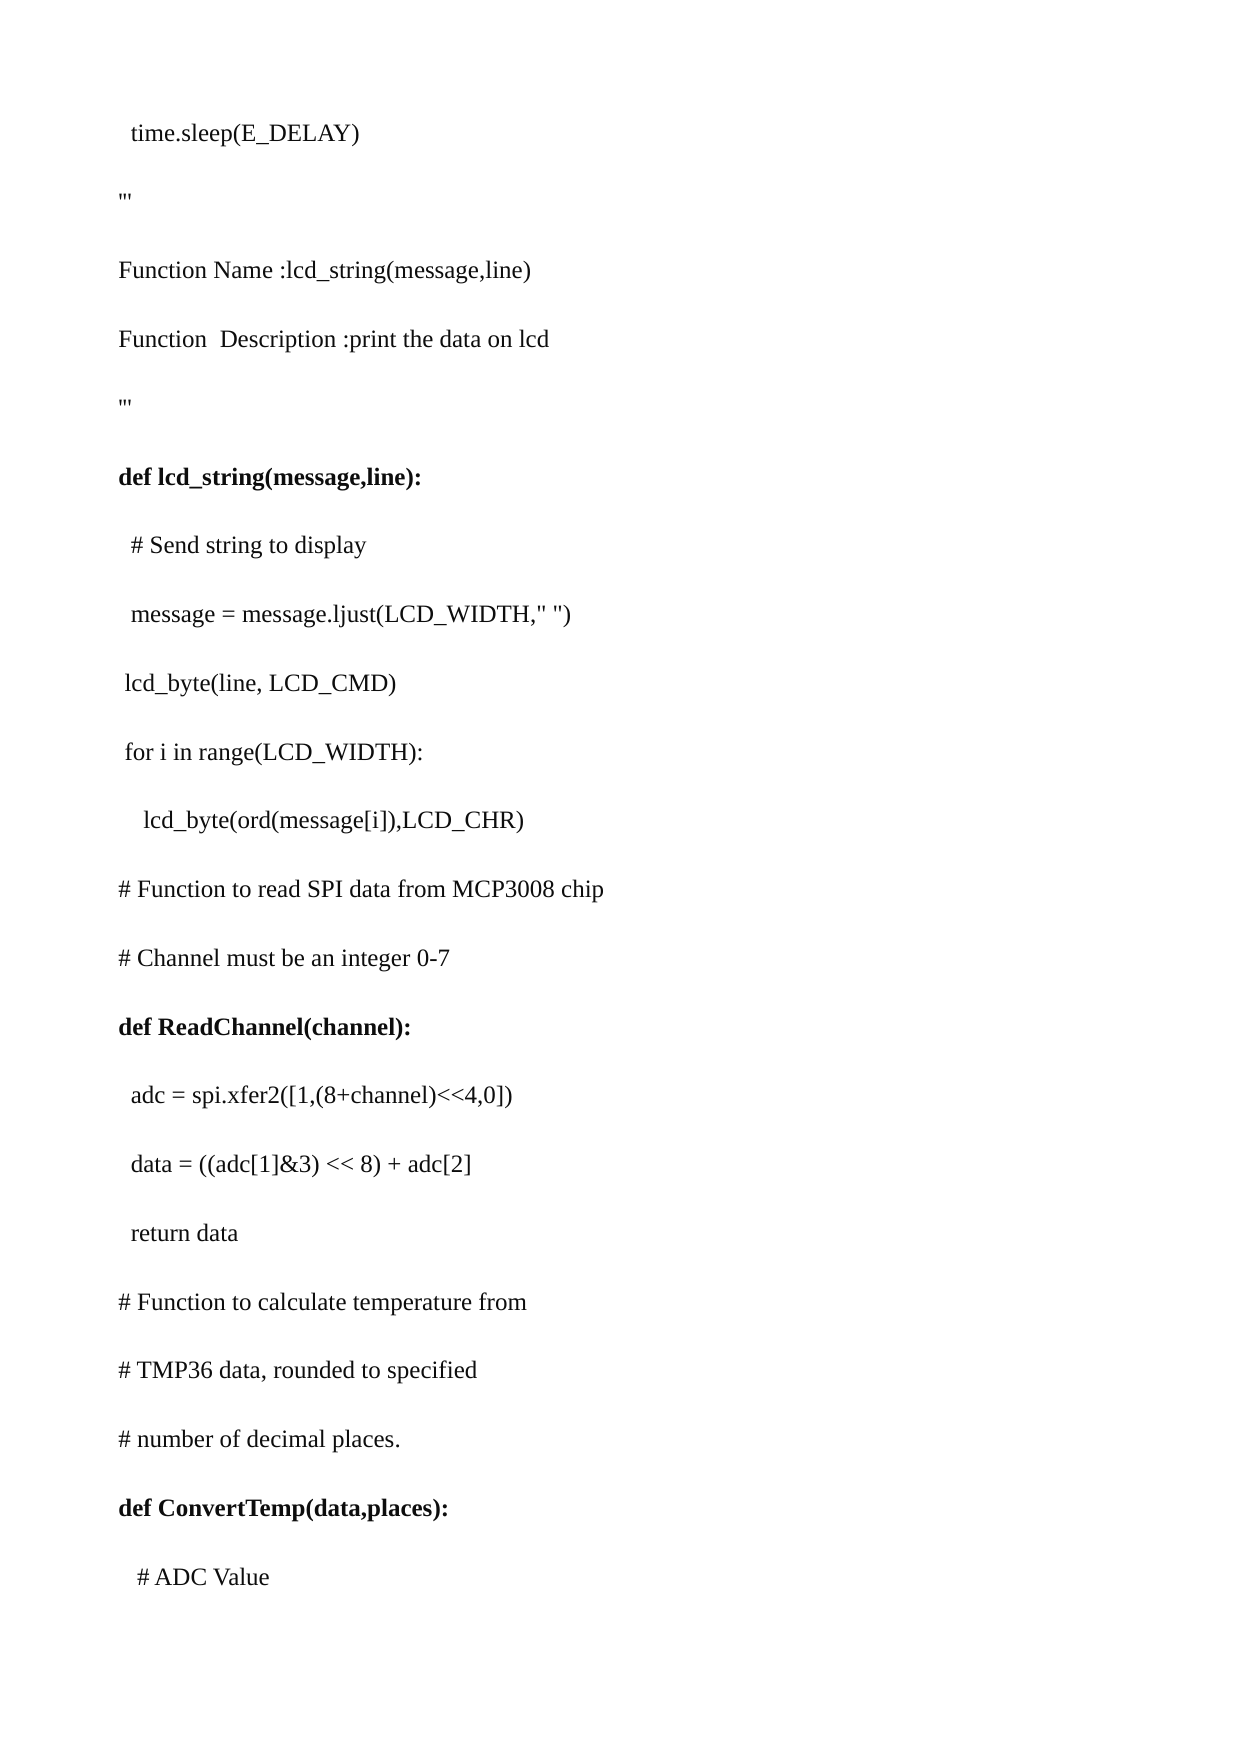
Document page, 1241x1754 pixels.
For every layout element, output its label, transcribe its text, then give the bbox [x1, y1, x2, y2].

text lcd_byte(line, LCD_CMD) [118, 668, 1122, 697]
text time.sleep(E_DELAY) [118, 118, 1122, 147]
text def lcd_string(message,line): [118, 462, 1122, 491]
text message = message.ljust(LCD_WIDTH," ") [118, 599, 1122, 628]
text ''' [118, 187, 1122, 216]
text # Send string to display [118, 531, 1122, 559]
text def ConvertTemp(data,places): [118, 1493, 1122, 1522]
text adc = spi.xfer2([1,(8+channel)<<4,0]) [118, 1081, 1122, 1109]
text def ReadChannel(channel): [118, 1012, 1122, 1041]
text # TMP36 data, rounded to specified [118, 1356, 1122, 1384]
text Function Description :print the data on lcd [118, 324, 1122, 353]
text Function Name :lcd_string(message,line) [118, 256, 1122, 284]
text return data [118, 1218, 1122, 1247]
text # number of decimal places. [118, 1424, 1122, 1453]
text # Function to read SPI data from MCP3008 chip [118, 874, 1122, 903]
text # ADC Value [118, 1562, 1122, 1591]
text ''' [118, 393, 1122, 422]
text lcd_byte(ord(message[i]),LCD_CHR) [118, 806, 1122, 834]
text # Function to calculate temperature from [118, 1287, 1122, 1316]
text for i in range(LCD_WIDTH): [118, 737, 1122, 766]
text data = ((adc[1]&3) << 8) + adc[2] [118, 1149, 1122, 1178]
text # Channel must be an integer 0-7 [118, 943, 1122, 972]
